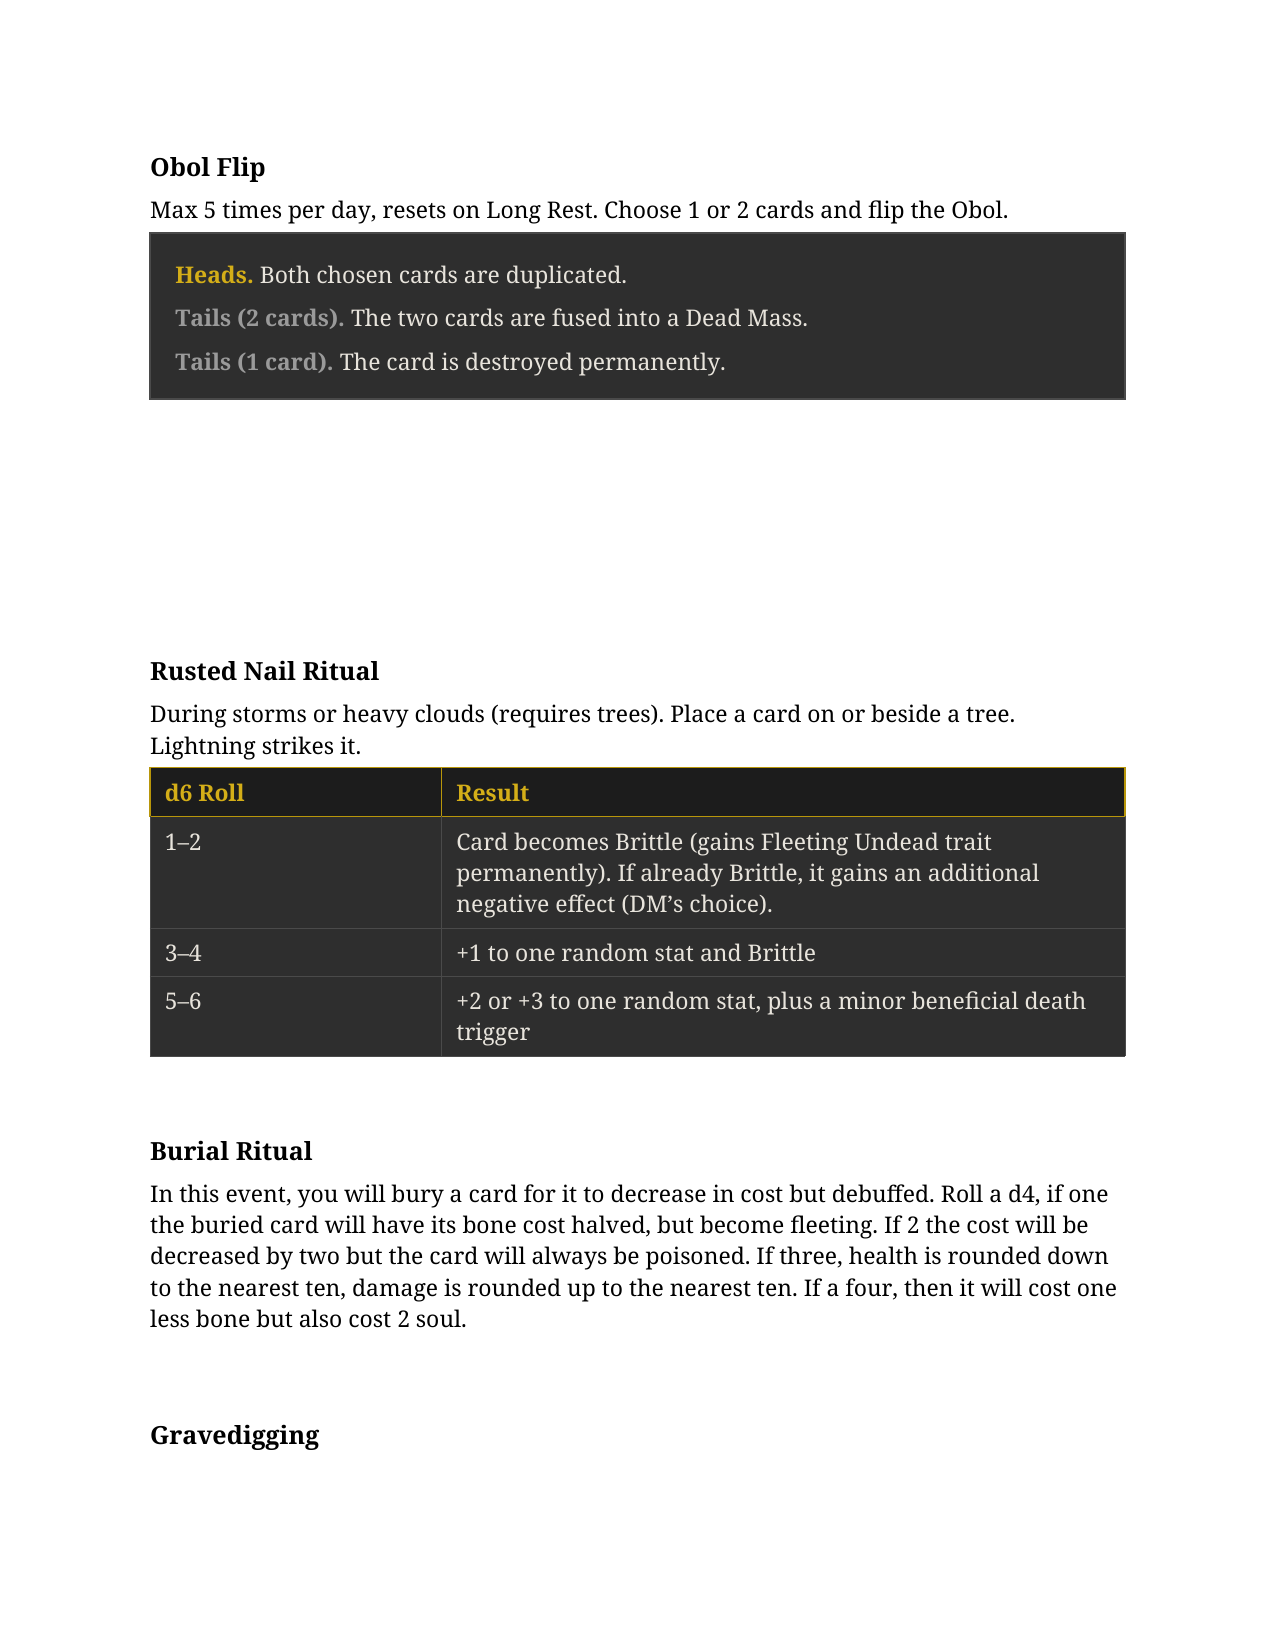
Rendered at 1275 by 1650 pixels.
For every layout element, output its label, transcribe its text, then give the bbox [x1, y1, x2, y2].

table_cell 5–6 [151, 977, 441, 1056]
table_header d6 Roll [151, 768, 441, 816]
text Rusted Nail Ritual [150, 654, 1125, 688]
table_cell +1 to one random stat and Brittle [442, 929, 1125, 976]
table_header Heads. Both chosen cards are duplicated. Tails (2 cards). The two cards are fused into a Dead Mass. Tails (1 card). The card is destroyed permanently. [151, 234, 1124, 398]
text Max 5 times per day, resets on Long Rest. Choose 1 or 2 cards and flip the Obol. [150, 194, 1125, 226]
table_cell 3–4 [151, 929, 441, 976]
text Obol Flip [150, 150, 1125, 184]
text Gravedigging [150, 1417, 1125, 1451]
table_cell +2 or +3 to one random stat, plus a minor beneficial death trigger [442, 977, 1125, 1056]
table_cell 1–2 [151, 817, 441, 928]
text During storms or heavy clouds (requires trees). Place a card on or beside a tree. Lightning strikes it. [150, 698, 1125, 761]
table_header Result [442, 768, 1124, 816]
text Burial Ritual [150, 1133, 1125, 1167]
text In this event, you will bury a card for it to decrease in cost but debuffed. Roll a d4, if one the buried card will have its bone cost halved, but become fleeting. If 2 the cost will be decreased by two but the card will always be poisoned. If three, health is rounded down to the nearest ten, damage is rounded up to the nearest ten. If a four, then it will cost one less bone but also cost 2 soul. [150, 1178, 1125, 1334]
table_cell Card becomes Brittle (gains Fleeting Undead trait permanently). If already Brittle, it gains an additional negative effect (DM’s choice). [442, 817, 1125, 928]
